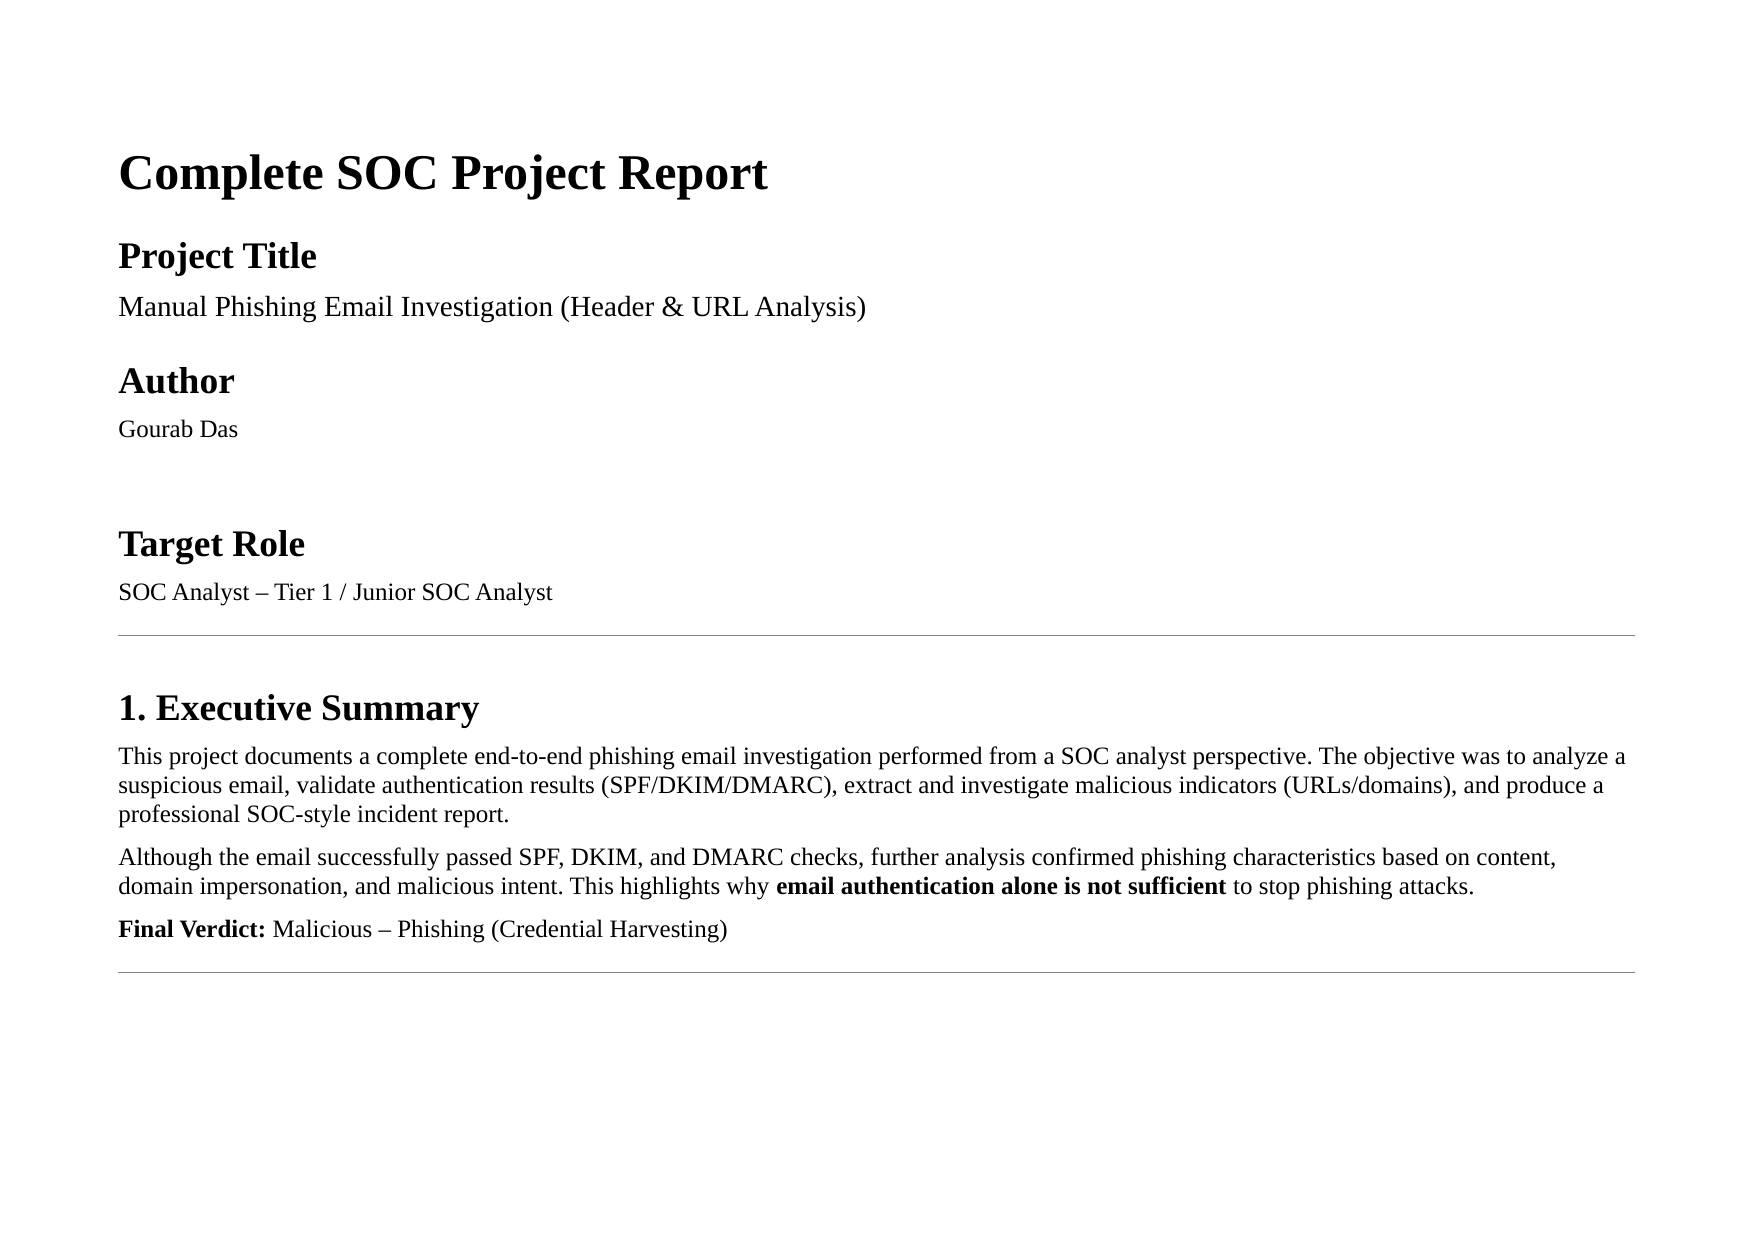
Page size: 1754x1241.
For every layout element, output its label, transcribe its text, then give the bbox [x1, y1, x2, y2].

subtitle Author [118, 358, 1635, 402]
text Final Verdict: Malicious – Phishing (Credential Harvesting) [118, 914, 1635, 943]
text Although the email successfully passed SPF, DKIM, and DMARC checks, further analysis confirmed phishing characteristics based on content, domain impersonation, and malicious intent. This highlights why email authentication alone is not sufficient to stop phishing attacks. [118, 842, 1635, 900]
text Gourab Das [118, 414, 1635, 443]
subtitle Target Role [118, 522, 1635, 565]
subtitle Complete SOC Project Report [118, 143, 1635, 201]
subtitle Project Title [118, 234, 1635, 277]
subtitle Manual Phishing Email Investigation (Header & URL Analysis) [118, 289, 1635, 323]
text This project documents a complete end‑to‑end phishing email investigation performed from a SOC analyst perspective. The objective was to analyze a suspicious email, validate authentication results (SPF/DKIM/DMARC), extract and investigate malicious indicators (URLs/domains), and produce a professional SOC‑style incident report. [118, 741, 1635, 828]
text SOC Analyst – Tier 1 / Junior SOC Analyst [118, 577, 1635, 606]
subtitle 1. Executive Summary [118, 686, 1635, 729]
